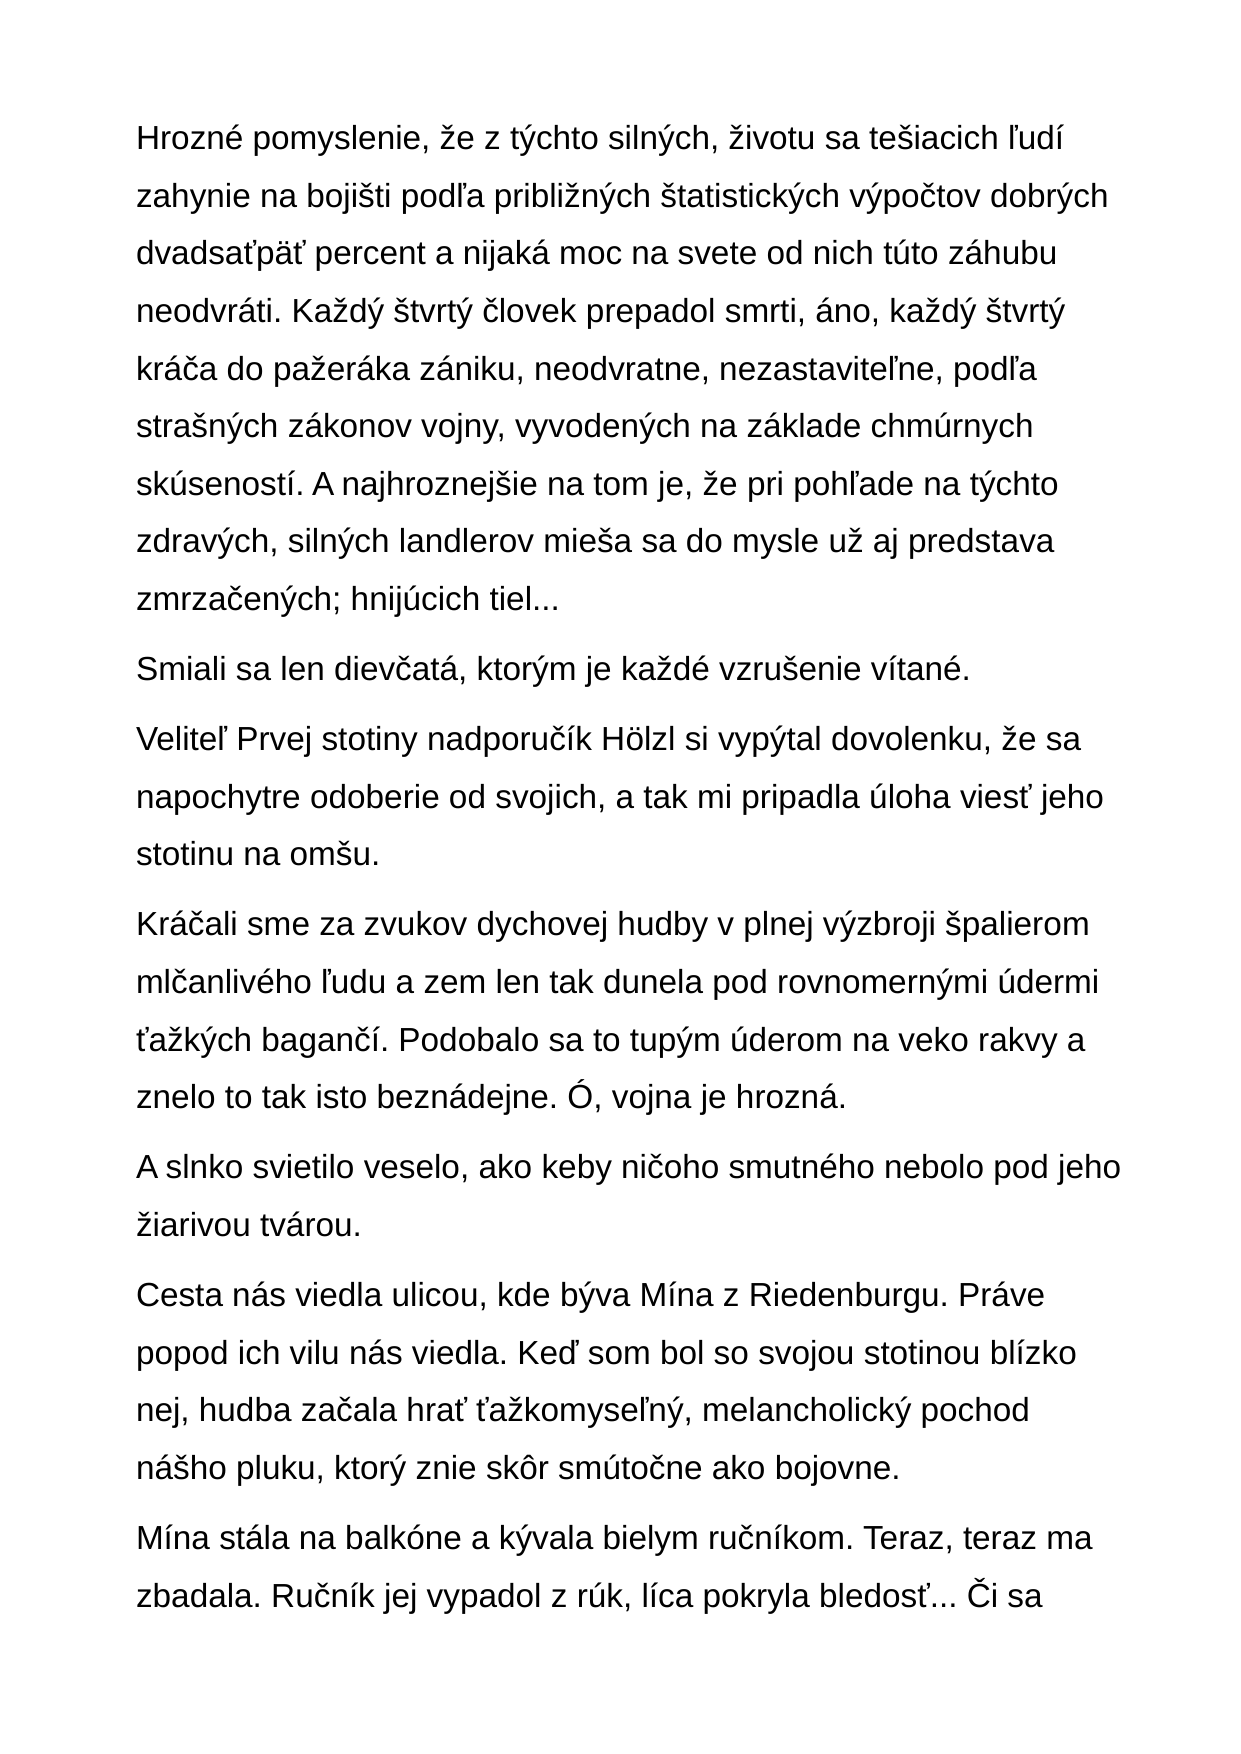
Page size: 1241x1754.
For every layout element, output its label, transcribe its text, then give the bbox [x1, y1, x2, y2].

text Cesta nás viedla ulicou, kde býva Mína z Riedenburgu. Práve popod ich vilu nás viedla. Keď som bol so svojou stotinou blízko nej, hudba začala hrať ťažkomyseľný, melancholický pochod nášho pluku, ktorý znie skôr smútočne ako bojovne. [136, 1275, 1122, 1486]
text Veliteľ Prvej stotiny nadporučík Hölzl si vypýtal dovolenku, že sa napochytre odoberie od svojich, a tak mi pripadla úloha viesť jeho stotinu na omšu. [136, 719, 1122, 873]
text Hrozné pomyslenie, že z týchto silných, životu sa tešiacich ľudí zahynie na bojišti podľa približných štatistických výpočtov dobrých dvadsaťpäť percent a nijaká moc na svete od nich túto záhubu neodvráti. Každý štvrtý človek prepadol smrti, áno, každý štvrtý kráča do pažeráka zániku, neodvratne, nezastaviteľne, podľa strašných zákonov vojny, vyvodených na základe chmúrnych skúseností. A najhroznejšie na tom je, že pri pohľade na týchto zdravých, silných landlerov mieša sa do mysle už aj predstava zmrzačených; hnijúcich tiel... [136, 118, 1122, 617]
text A slnko svietilo veselo, ako keby ničoho smutného nebolo pod jeho žiarivou tvárou. [136, 1147, 1122, 1243]
text Kráčali sme za zvukov dychovej hudby v plnej výzbroji špalierom mlčanlivého ľudu a zem len tak dunela pod rovnomernými údermi ťažkých bagančí. Podobalo sa to tupým úderom na veko rakvy a znelo to tak isto beznádejne. Ó, vojna je hrozná. [136, 904, 1122, 1116]
text Mína stála na balkóne a kývala bielym ručníkom. Teraz, teraz ma zbadala. Ručník jej vypadol z rúk, líca pokryla bledosť... Či sa [136, 1518, 1122, 1614]
text Smiali sa len dievčatá, ktorým je každé vzrušenie vítané. [136, 649, 1122, 687]
